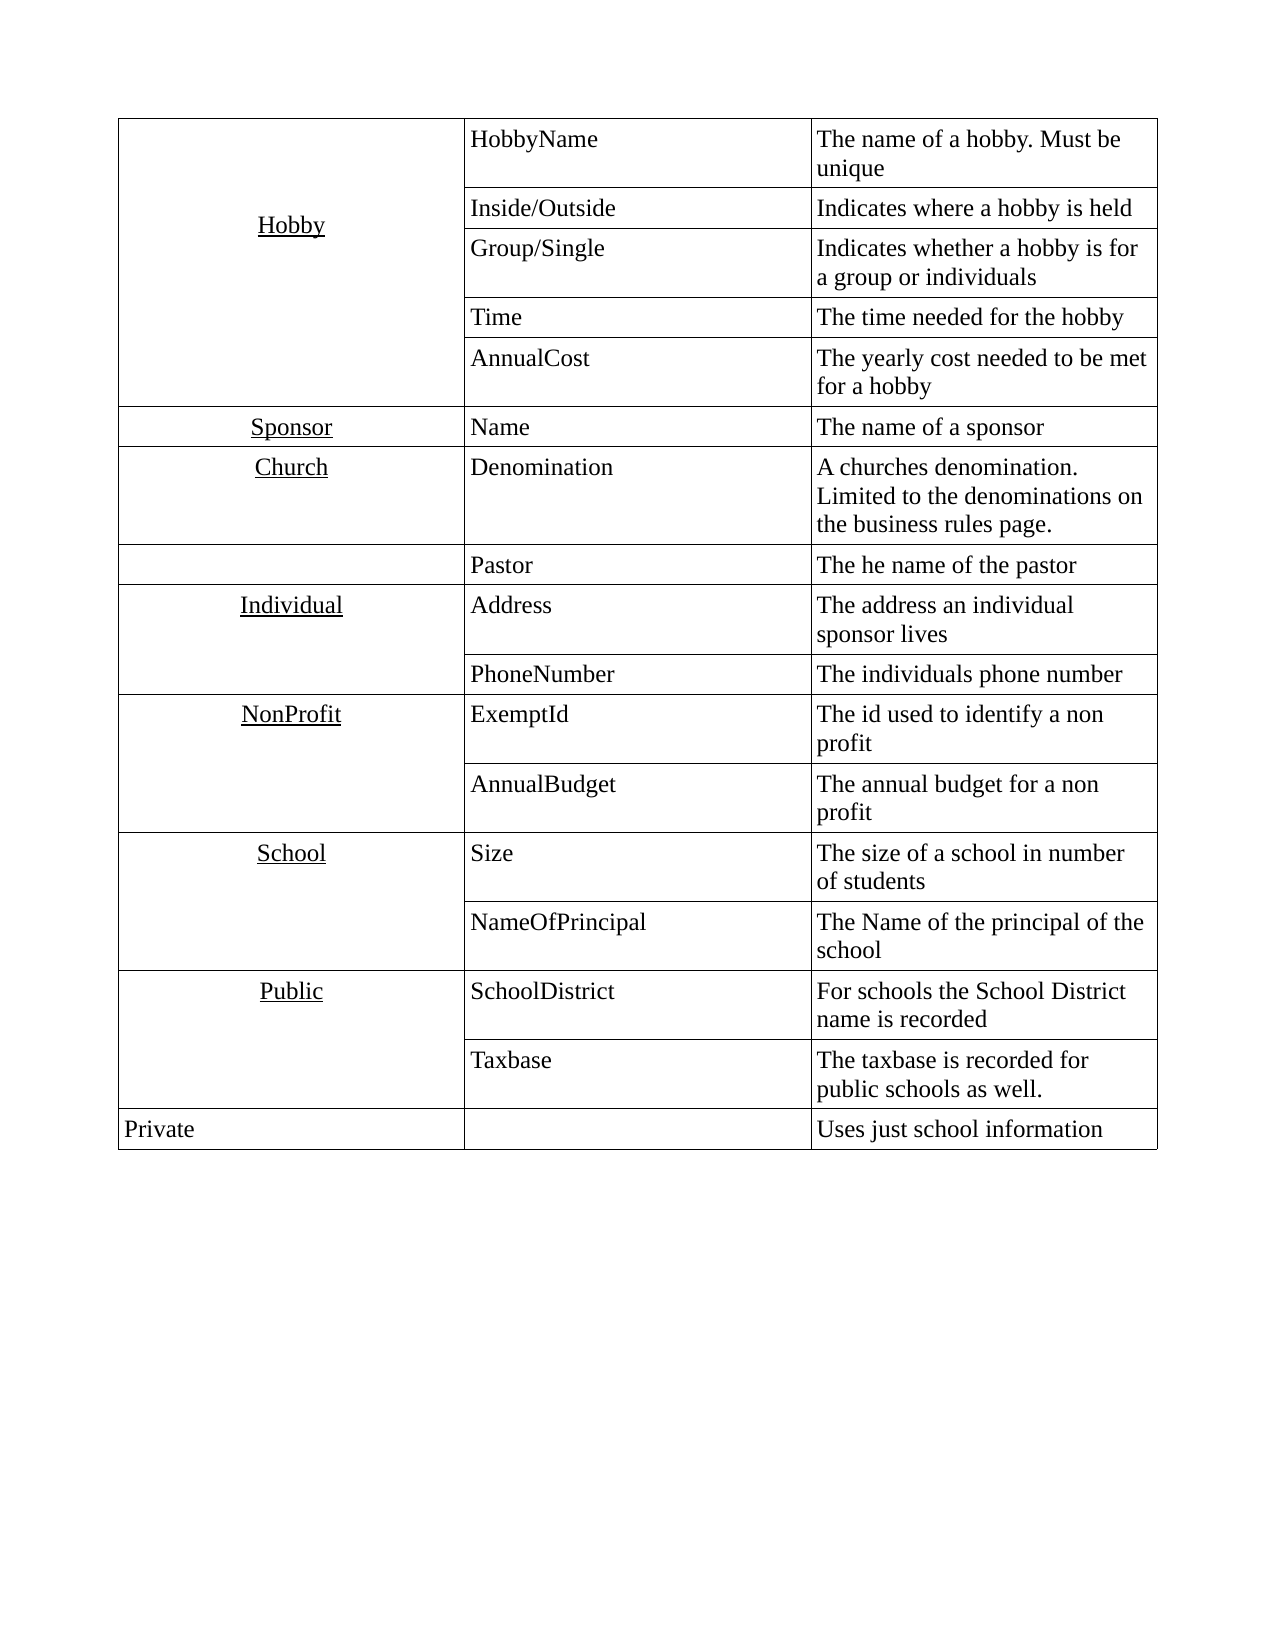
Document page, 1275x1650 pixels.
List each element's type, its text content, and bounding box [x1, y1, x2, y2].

table_cell The address an individual sponsor lives [812, 585, 1157, 653]
table_cell The taxbase is recorded for public schools as well. [812, 1040, 1157, 1108]
table_cell The name of a hobby. Must be unique [812, 119, 1157, 187]
table_cell NonProfit [119, 695, 464, 832]
table_cell The Name of the principal of the school [812, 902, 1157, 970]
table_cell For schools the School District name is recorded [812, 971, 1157, 1039]
table_cell Private [119, 1109, 464, 1148]
table_cell [465, 1109, 811, 1148]
table_cell Taxbase [465, 1040, 811, 1108]
table_cell Hobby [119, 119, 464, 406]
table_cell The yearly cost needed to be met for a hobby [812, 338, 1157, 406]
table_cell The he name of the pastor [812, 545, 1157, 584]
table_cell ExemptId [465, 695, 811, 763]
table_cell Denomination [465, 447, 811, 544]
table_cell AnnualBudget [465, 764, 811, 832]
table_cell School [119, 833, 464, 970]
table_cell Public [119, 971, 464, 1108]
table_cell Indicates whether a hobby is for a group or individuals [812, 229, 1157, 297]
table_cell Time [465, 298, 811, 337]
table_cell The size of a school in number of students [812, 833, 1157, 901]
table_cell Size [465, 833, 811, 901]
table_cell The name of a sponsor [812, 407, 1157, 446]
table_cell Address [465, 585, 811, 653]
table_cell HobbyName [465, 119, 811, 187]
table_cell The individuals phone number [812, 655, 1157, 694]
table_cell SchoolDistrict [465, 971, 811, 1039]
table_cell Name [465, 407, 811, 446]
table_cell PhoneNumber [465, 655, 811, 694]
table_cell Uses just school information [812, 1109, 1157, 1148]
table_cell Individual [119, 585, 464, 694]
table_cell Sponsor [119, 407, 464, 446]
table_cell [119, 545, 464, 584]
table_cell The time needed for the hobby [812, 298, 1157, 337]
table_cell NameOfPrincipal [465, 902, 811, 970]
table_cell Church [119, 447, 464, 544]
table_cell Indicates where a hobby is held [812, 188, 1157, 227]
table_cell A churches denomination. Limited to the denominations on the business rules page. [812, 447, 1157, 544]
table_cell Group/Single [465, 229, 811, 297]
table_cell Inside/Outside [465, 188, 811, 227]
table_cell The id used to identify a non profit [812, 695, 1157, 763]
table_cell Pastor [465, 545, 811, 584]
table_cell The annual budget for a non profit [812, 764, 1157, 832]
table_cell AnnualCost [465, 338, 811, 406]
